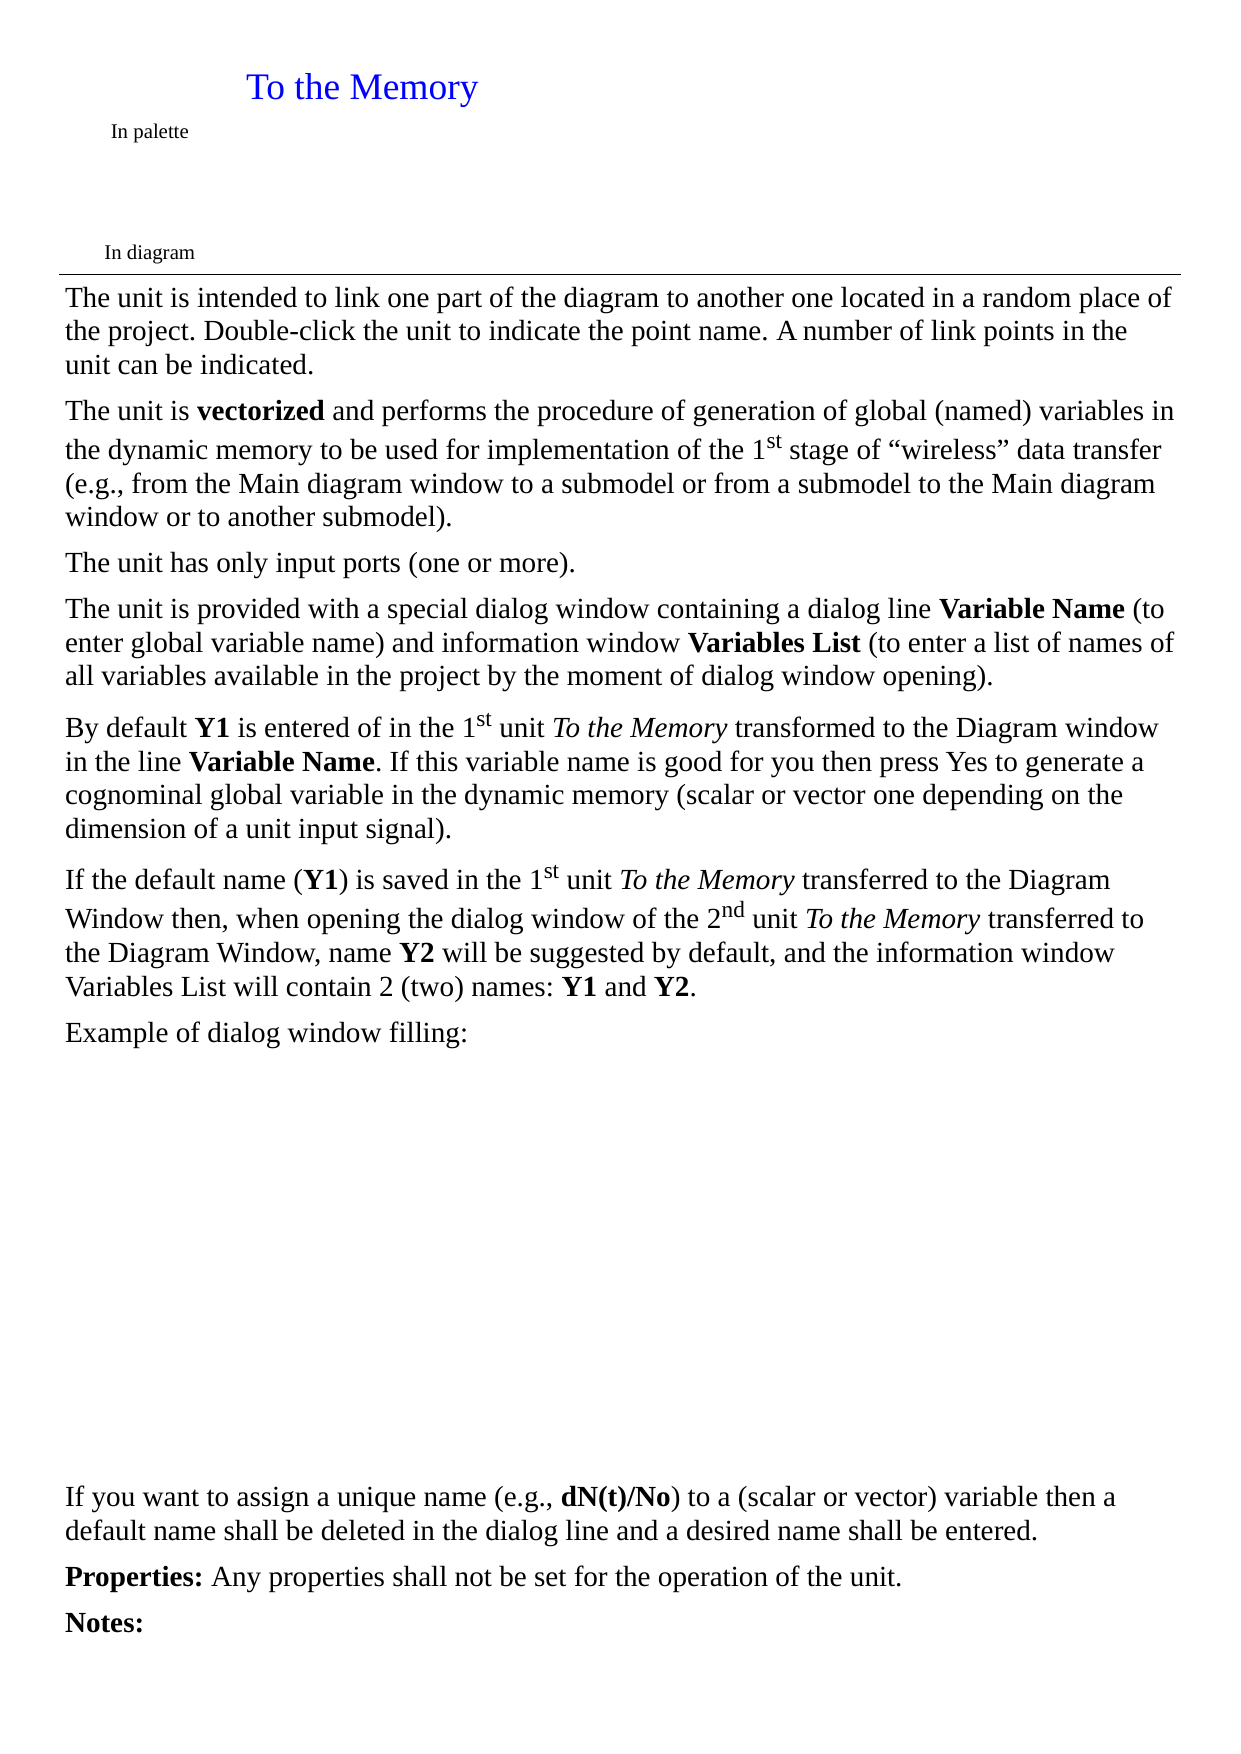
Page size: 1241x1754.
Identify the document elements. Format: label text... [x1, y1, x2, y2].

table_cell [240, 234, 1181, 274]
table_header To the Memory [240, 59, 1181, 114]
table_cell In diagram [59, 234, 240, 274]
table_header [59, 59, 240, 114]
table_cell In palette [59, 114, 240, 154]
table_cell [240, 114, 1181, 154]
table_cell [240, 154, 1181, 234]
table_cell The unit is intended to link one part of the diagram to another one located in a random place of the project. Double-click the unit to indicate the point name. A number of link points in the unit can be indicated. The unit is vectorized and performs the procedure of generation of global (named) variables in the dynamic memory to be used for implementation of the 1st stage of “wireless” data transfer (e.g., from the Main diagram window to a submodel or from a submodel to the Main diagram window or to another submodel). The unit has only input ports (one or more). The unit is provided with a special dialog window containing a dialog line Variable Name (to enter global variable name) and information window Variables List (to enter a list of names of all variables available in the project by the moment of dialog window opening). By default Y1 is entered of in the 1st unit To the Memory transformed to the Diagram window in the line Variable Name. If this variable name is good for you then press Yes to generate a cognominal global variable in the dynamic memory (scalar or vector one depending on the dimension of a unit input signal). If the default name (Y1) is saved in the 1st unit To the Memory transferred to the Diagram Window then, when opening the dialog window of the 2nd unit To the Memory transferred to the Diagram Window, name Y2 will be suggested by default, and the information window Variables List will contain 2 (two) names: Y1 and Y2. Example of dialog window filling: If you want to assign a unique name (e.g., dN(t)/No) to a (scalar or vector) variable then a default name shall be deleted in the dialog line and a desired name shall be entered. Properties: Any properties shall not be set for the operation of the unit. Notes: To generate a vector global variable a vector input signal shall be preliminarily generated, e.g., by means of a typical Multiplexor unit. If a number of variables is considerably big and their full list cannot be housed in one of mini windows then for displaying the whole content a standard scrolling mechanism is provided for such window. [59, 275, 1181, 1657]
table_cell [59, 154, 240, 234]
